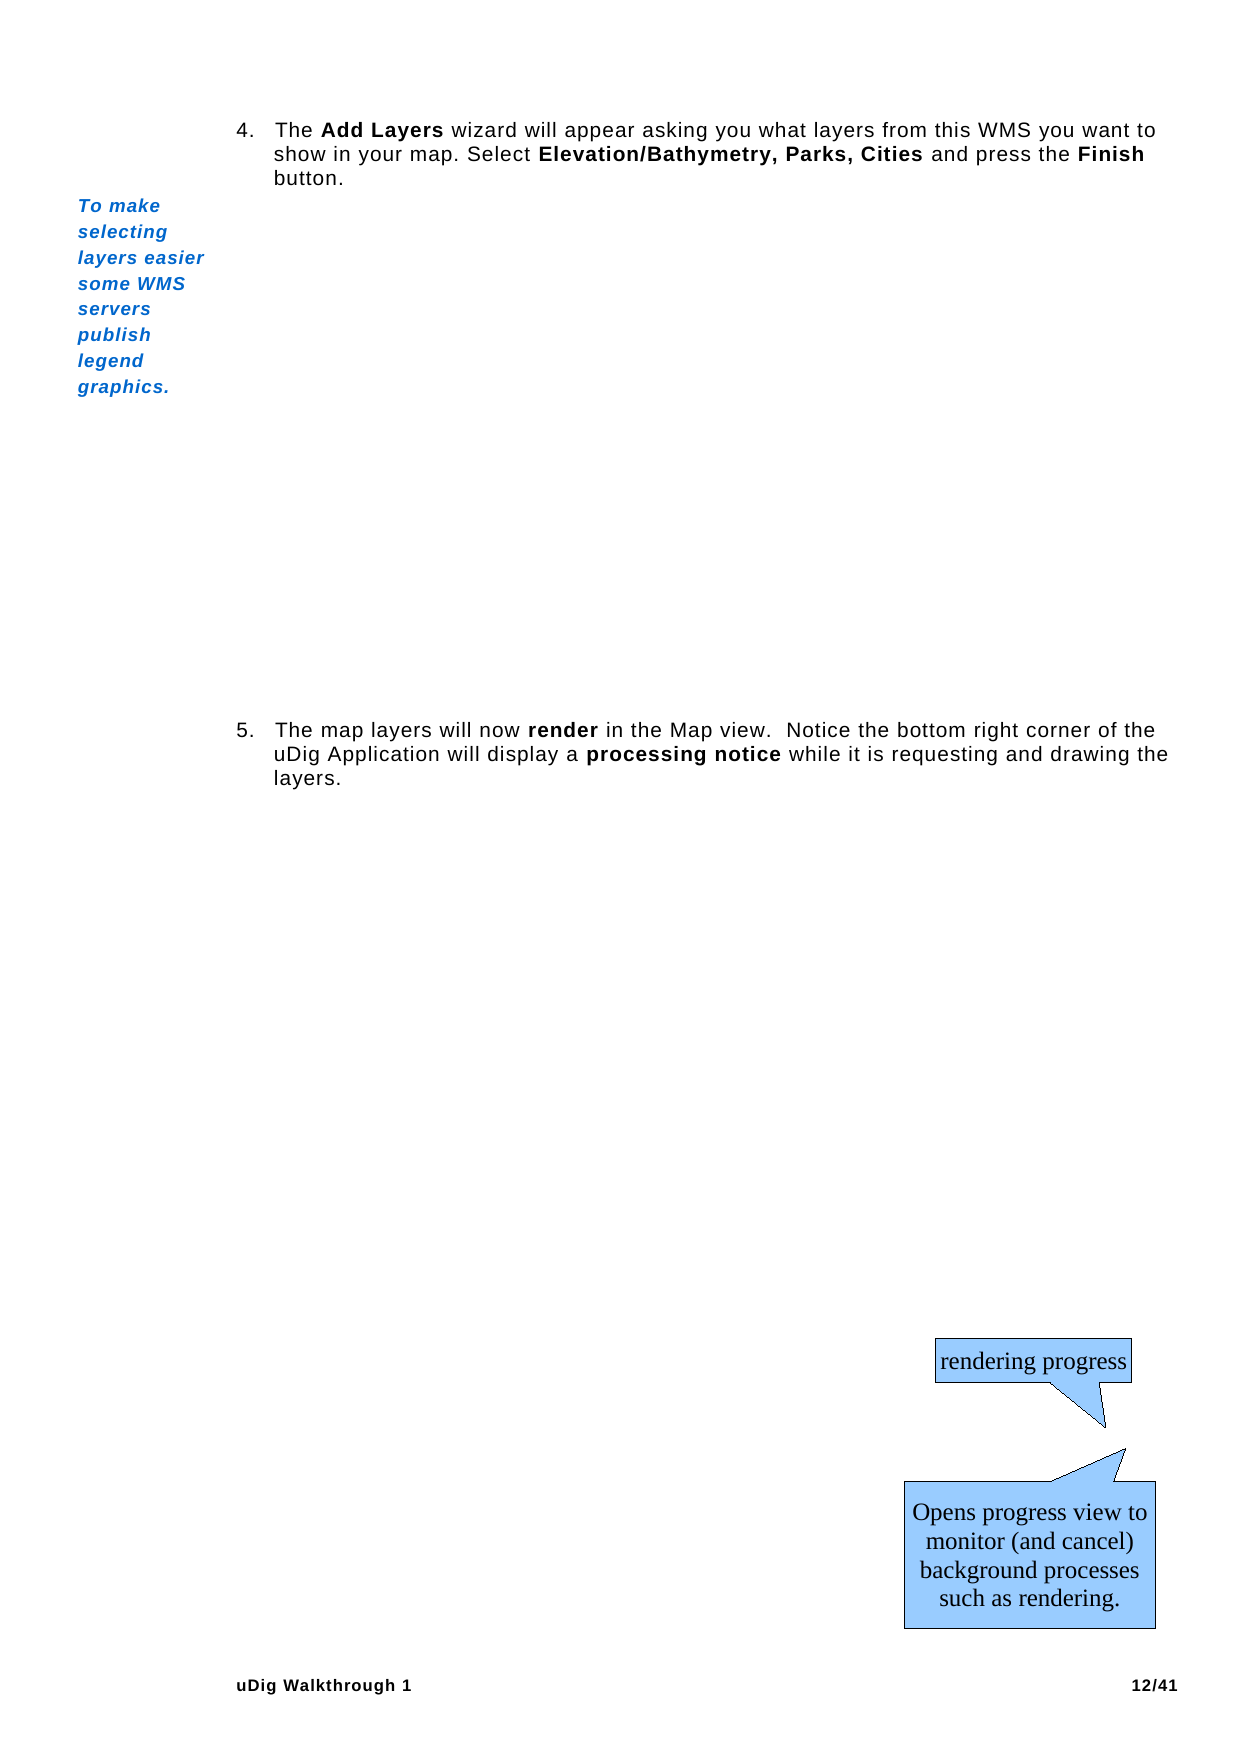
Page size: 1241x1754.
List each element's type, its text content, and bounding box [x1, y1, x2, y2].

list The map layers will now render in the Map view. Notice the bottom right corner of the uDig Application will display a processing notice while it is requesting and drawing the layers. [236, 717, 1181, 1471]
list The Add Layers wizard will appear asking you what layers from this WMS you want to show in your map. Select Elevation/Bathymetry, Parks, Cities and press the Finish button. [236, 118, 1181, 701]
list To make selecting layers easier some WMS servers publish legend graphics. [78, 195, 217, 397]
